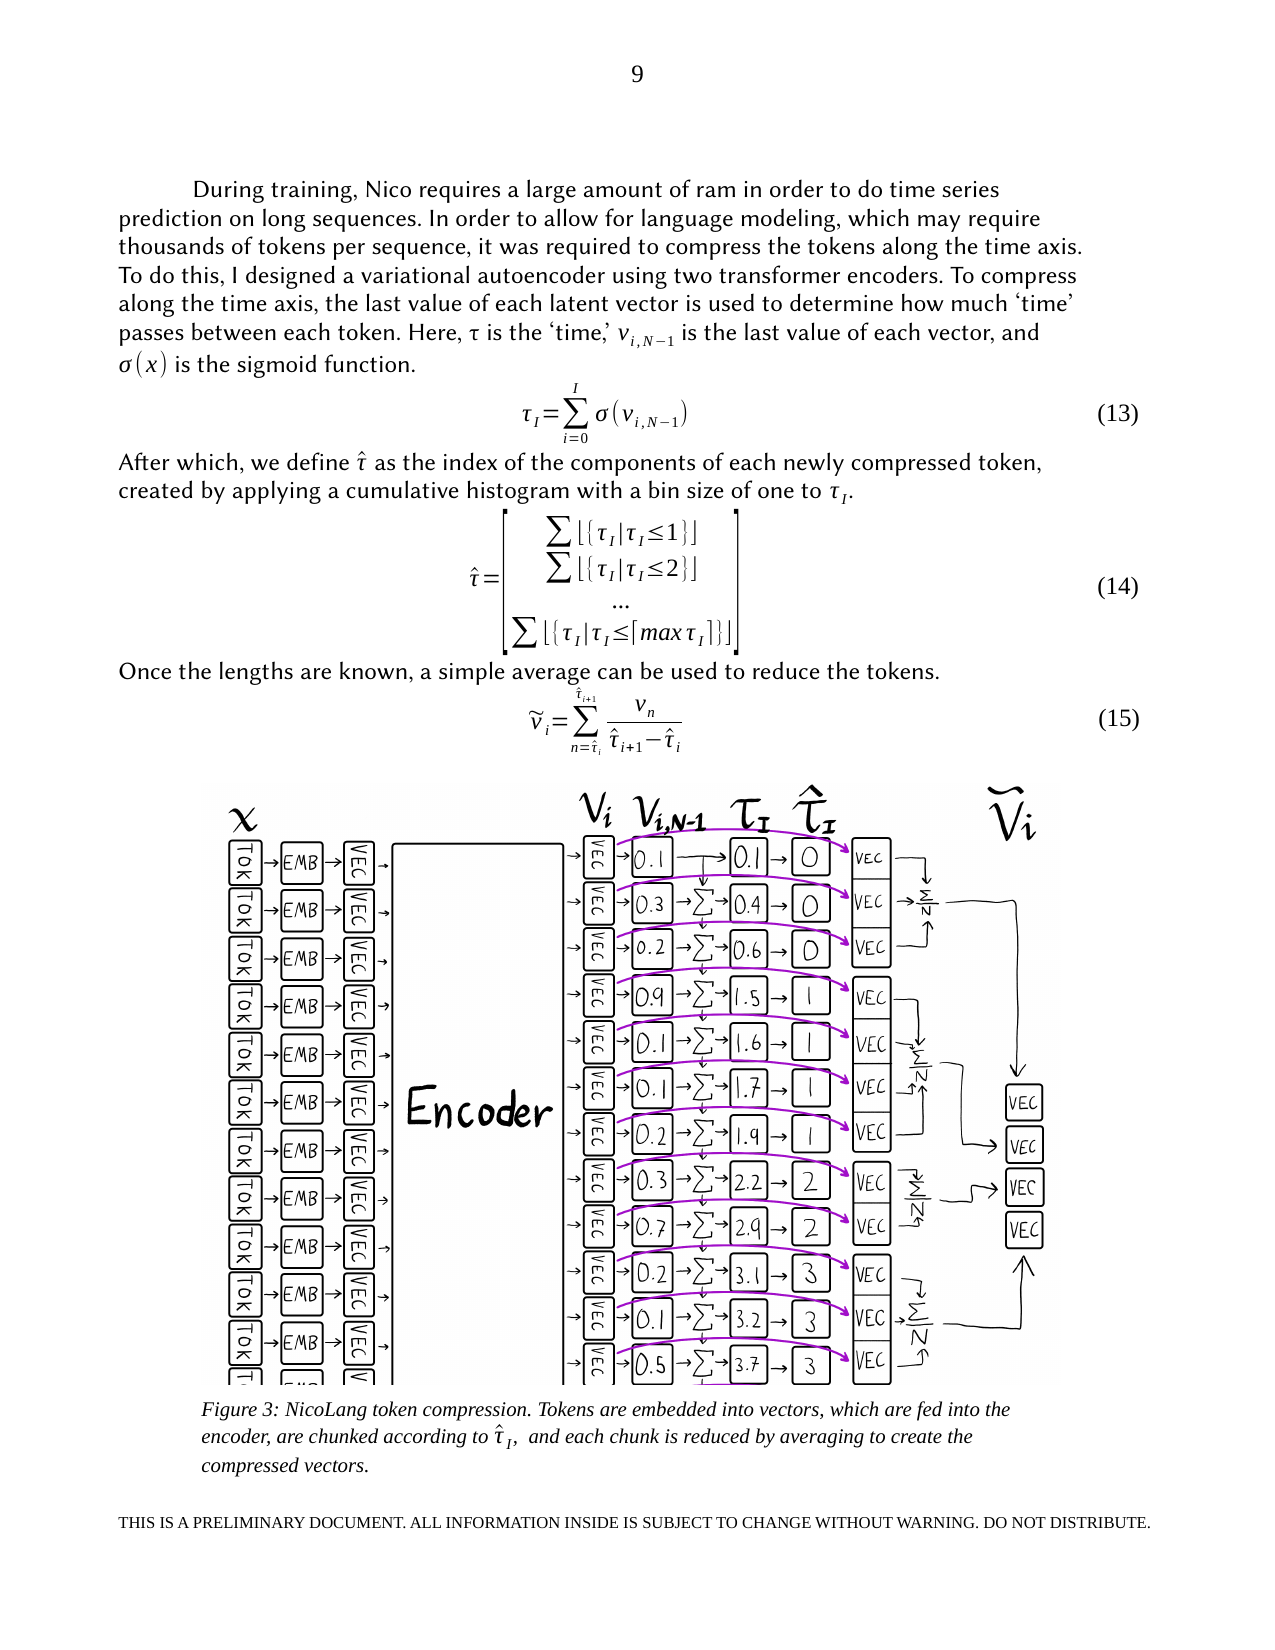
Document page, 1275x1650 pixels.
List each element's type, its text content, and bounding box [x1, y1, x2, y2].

text Once the lengths are known, a simple average can be used to reduce the tokens. [118, 657, 1091, 685]
text Figure 3: NicoLang token compression. Tokens are embedded into vectors, which are fed into the encoder, are chunked according to , and each chunk is reduced by averaging to create the compressed vectors. [201, 1385, 1061, 1477]
text After which, we define as the index of the components of each newly compressed token, created by applying a cumulative histogram with a bin size of one to . [118, 447, 1091, 508]
text During training, Nico requires a large amount of ram in order to do time series prediction on long sequences. In order to allow for language modeling, which may require thousands of tokens per sequence, it was required to compress the tokens along the time axis. To do this, I designed a variational autoencoder using two transformer encoders. To compress along the time axis, the last value of each latent vector is used to determine how much ‘time’ passes between each token. Here, τ is the ‘time,’ is the last value of each vector, and is the sigmoid function. [118, 175, 1091, 380]
picture [201, 783, 1061, 1385]
